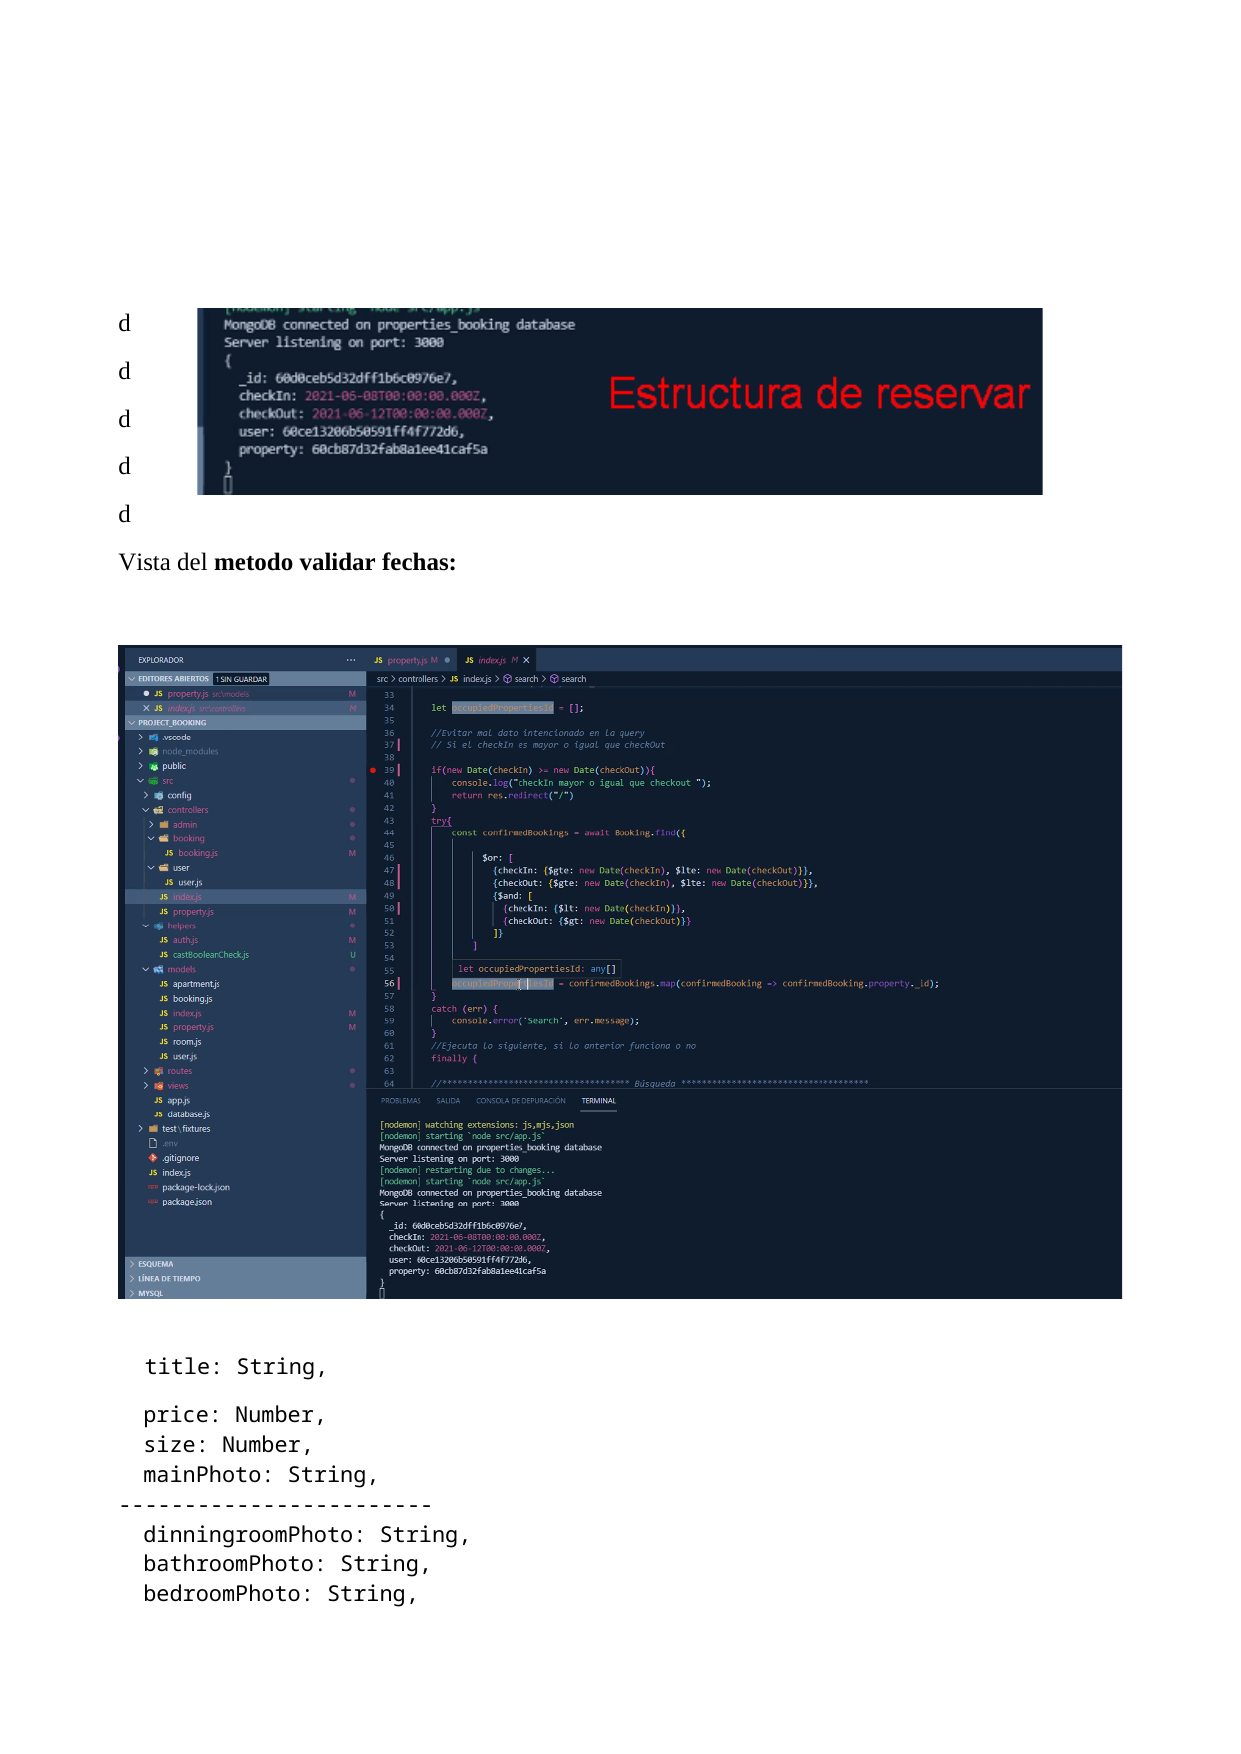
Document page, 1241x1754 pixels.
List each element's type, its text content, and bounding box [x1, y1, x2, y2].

picture [197, 308, 1043, 495]
text d [118, 499, 1122, 528]
text bedroomPhoto: String, [118, 1578, 1122, 1608]
text d [118, 308, 197, 337]
text [1043, 404, 1122, 432]
text price: Number, [118, 1399, 1122, 1429]
text ------------------------ [118, 1489, 1122, 1519]
text title: String, [118, 1351, 1122, 1381]
text [1043, 308, 1122, 337]
text d [118, 451, 197, 480]
text dinningroomPhoto: String, [118, 1519, 1122, 1548]
text Vista del metodo validar fechas: [118, 547, 1122, 575]
text [1043, 356, 1122, 385]
text [1043, 451, 1122, 480]
picture [118, 645, 1123, 1299]
text bathroomPhoto: String, [118, 1548, 1122, 1578]
text mainPhoto: String, [118, 1459, 1122, 1489]
text size: Number, [118, 1429, 1122, 1459]
text d [118, 356, 197, 385]
text d [118, 404, 197, 432]
